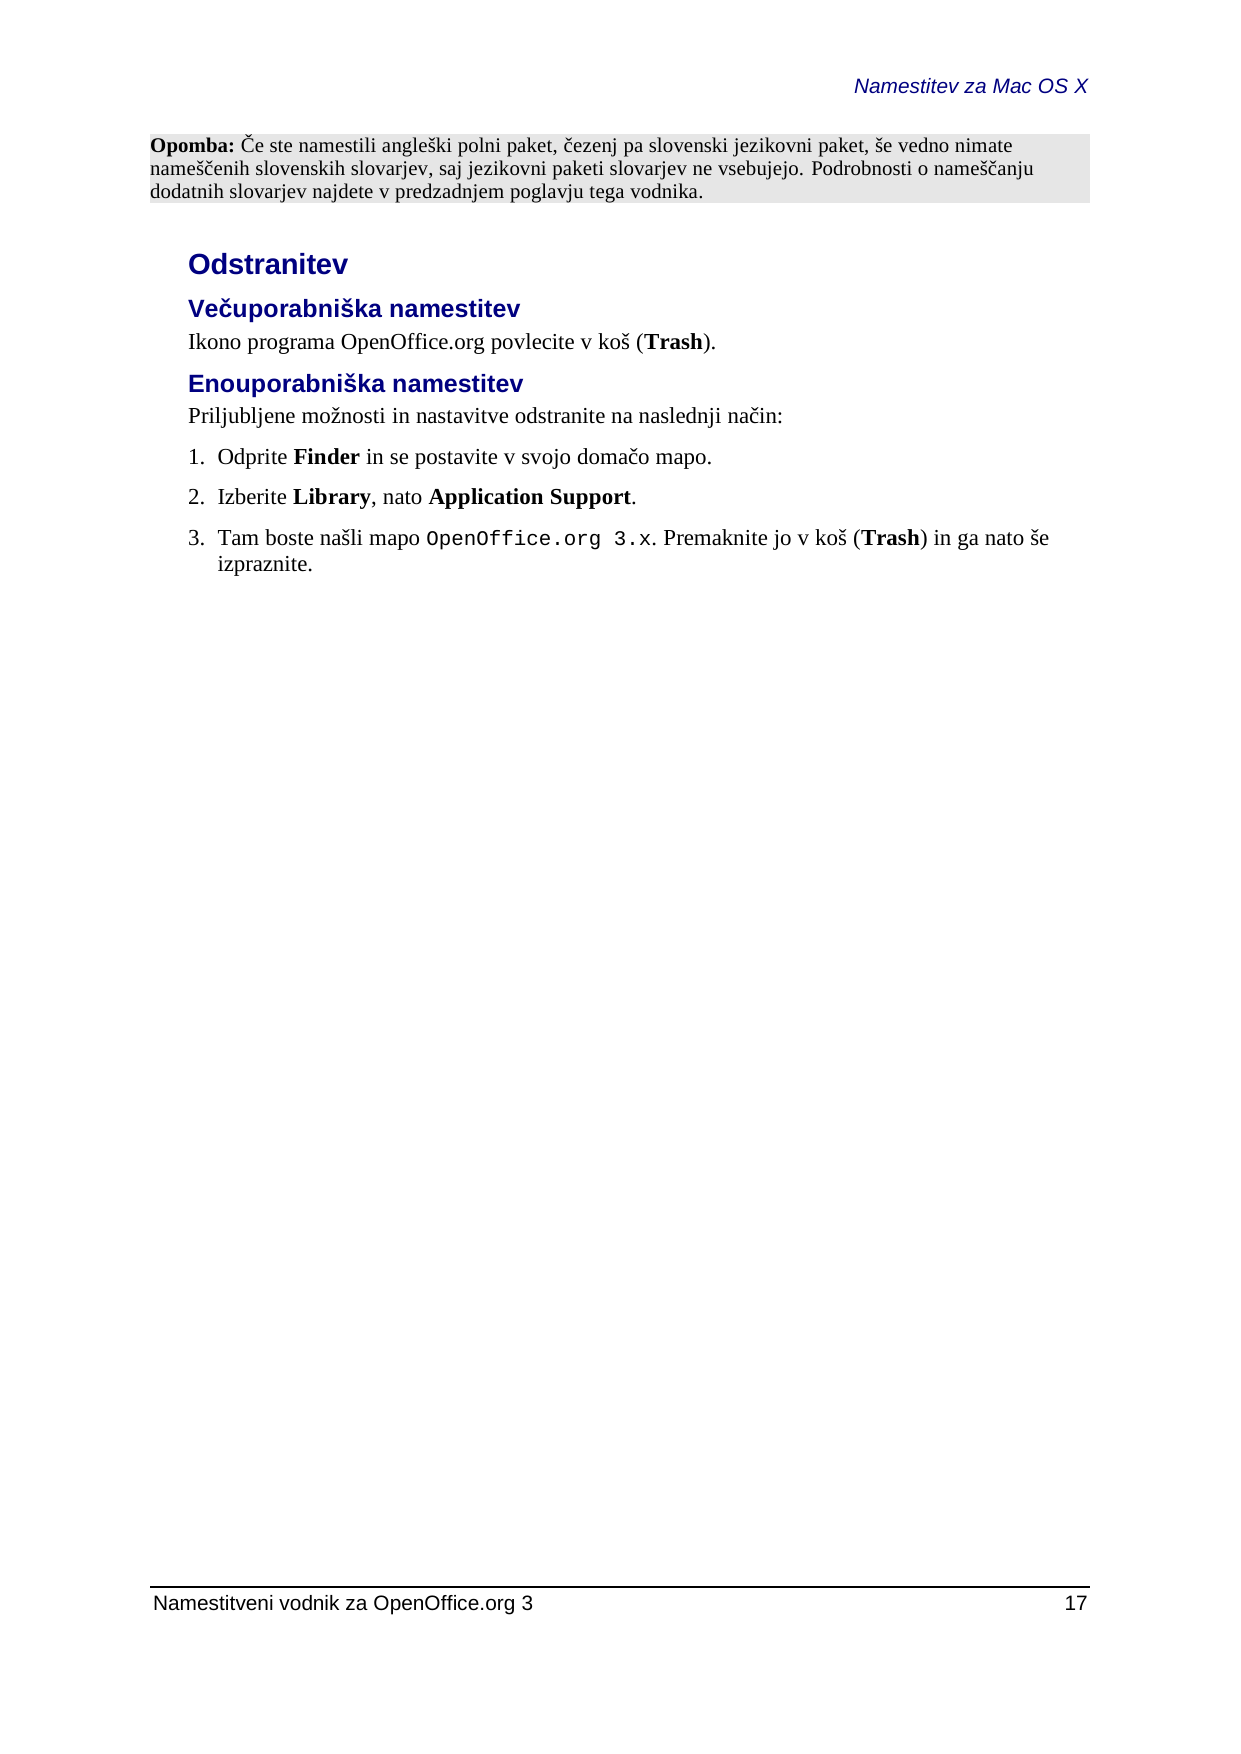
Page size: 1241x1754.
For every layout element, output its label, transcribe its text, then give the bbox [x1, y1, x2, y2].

text Opomba: Če ste namestili angleški polni paket, čezenj pa slovenski jezikovni paket, še vedno nimate nameščenih slovenskih slovarjev, saj jezikovni paketi slovarjev ne vsebujejo. Podrobnosti o nameščanju dodatnih slovarjev najdete v predzadnjem poglavju tega vodnika. [150, 134, 1090, 203]
text Ikono programa OpenOffice.org povlecite v koš (Trash). [188, 329, 1090, 355]
subtitle Enouporabniška namestitev [188, 369, 1090, 397]
text Priljubljene možnosti in nastavitve odstranite na naslednji način: [188, 403, 1090, 429]
list Izberite Library, nato Application Support. [188, 484, 1090, 509]
subtitle Odstranitev [188, 248, 1090, 280]
list Tam boste našli mapo OpenOffice.org 3.x. Premaknite jo v koš (Trash) in ga nato še izpraznite. [188, 524, 1090, 577]
subtitle Večuporabniška namestitev [188, 295, 1090, 323]
list Odprite Finder in se postavite v svojo domačo mapo. [188, 444, 1090, 469]
